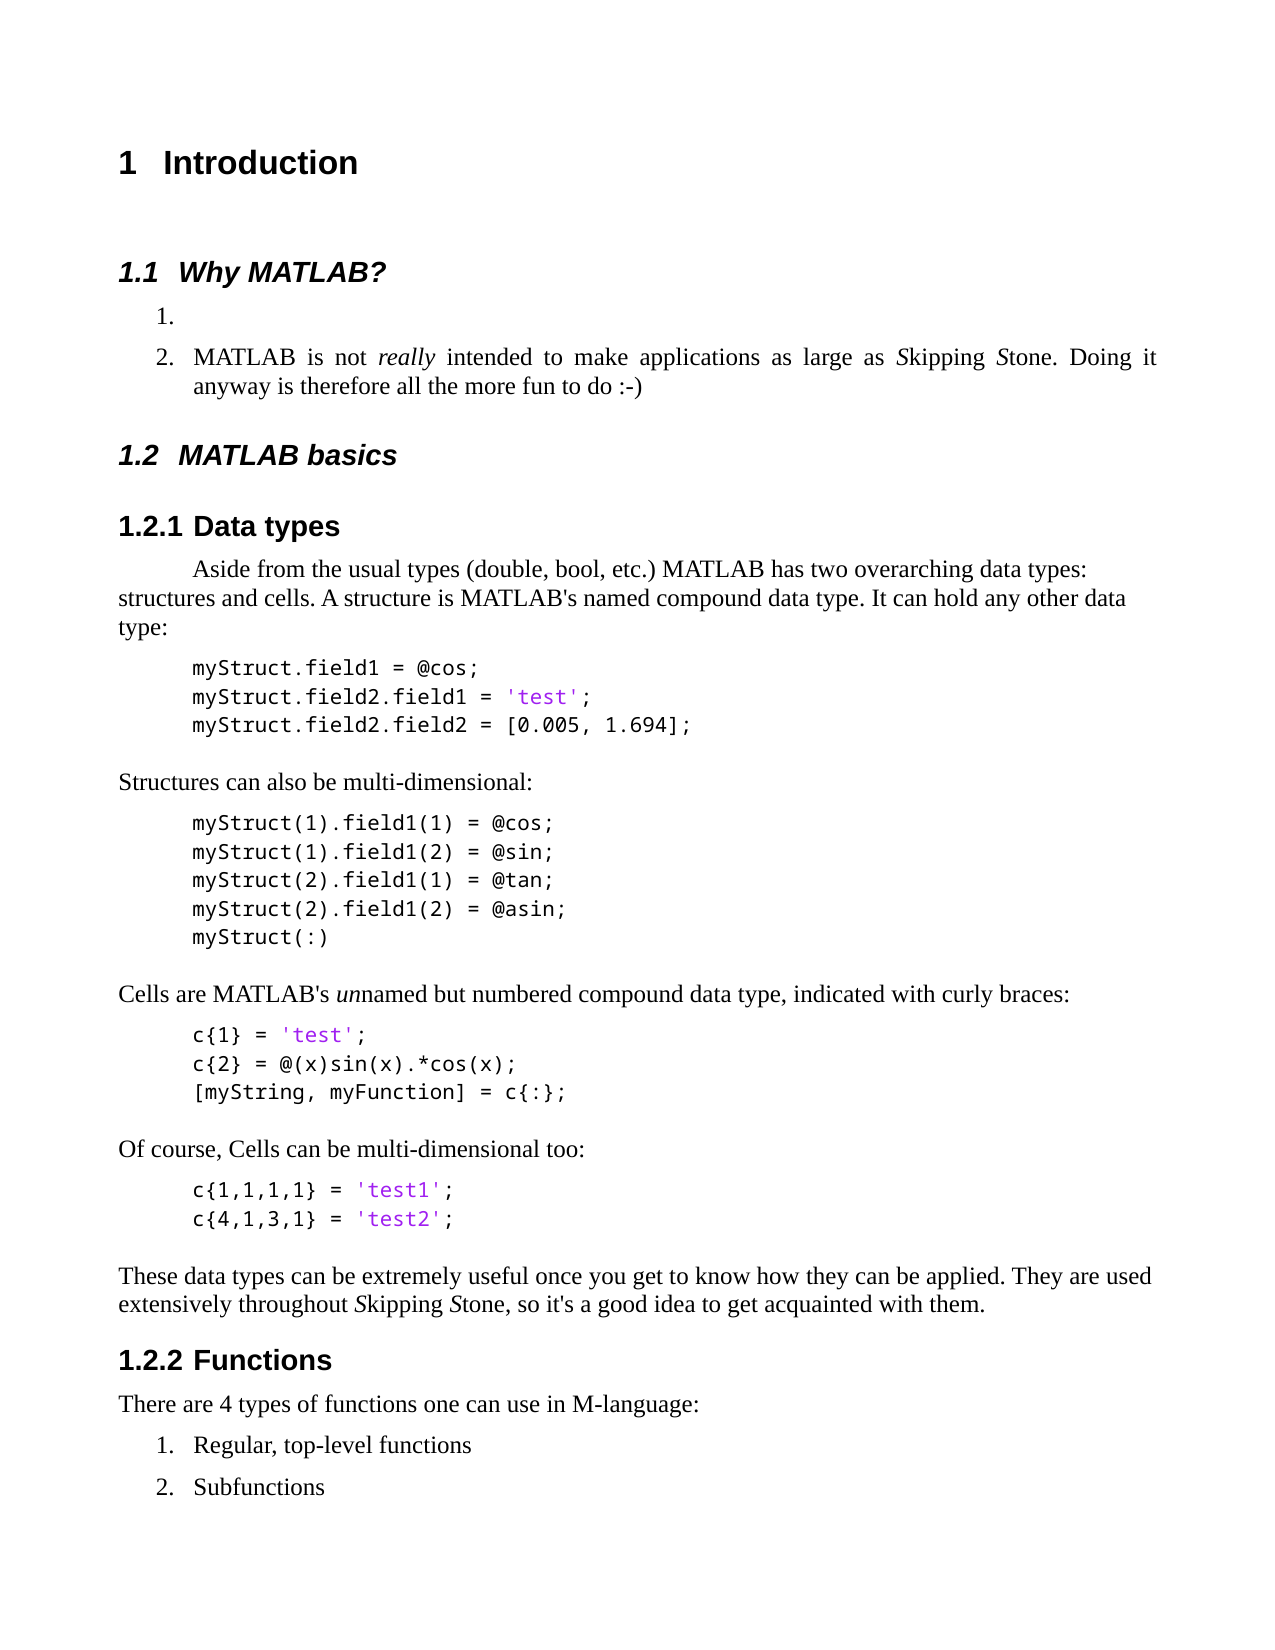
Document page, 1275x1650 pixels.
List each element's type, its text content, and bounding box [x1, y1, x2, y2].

text myStruct(:) [118, 922, 1157, 951]
text There are 4 types of functions one can use in M-language: [118, 1389, 1157, 1418]
subtitle Functions [118, 1343, 1157, 1377]
text myStruct(1).field1(2) = @sin; [118, 837, 1157, 865]
text myStruct.field2.field1 = 'test'; [118, 682, 1157, 710]
text Structures can also be multi-dimensional: [118, 767, 1157, 796]
text myStruct(2).field1(2) = @asin; [118, 894, 1157, 922]
list MATLAB is not really intended to make applications as large as Skipping Stone. Doing it anyway is therefore all the more fun to do :-) [156, 342, 1157, 400]
text c{2} = @(x)sin(x).*cos(x); [118, 1049, 1157, 1077]
text c{4,1,3,1} = 'test2'; [118, 1204, 1157, 1232]
text myStruct.field1 = @cos; [118, 653, 1157, 682]
text These data types can be extremely useful once you get to know how they can be applied. They are used extensively throughout Skipping Stone, so it's a good idea to get acquainted with them. [118, 1261, 1157, 1318]
text Aside from the usual types (double, bool, etc.) MATLAB has two overarching data types: structures and cells. A structure is MATLAB's named compound data type. It can hold any other data type: [118, 554, 1157, 641]
list Regular, top-level functions [156, 1431, 1157, 1459]
text [myString, myFunction] = c{:}; [118, 1077, 1157, 1106]
subtitle Data types [118, 508, 1157, 542]
subtitle Introduction [118, 143, 1157, 182]
subtitle MATLAB basics [118, 437, 1157, 471]
text myStruct(2).field1(1) = @tan; [118, 865, 1157, 894]
subtitle Why MATLAB? [118, 255, 1157, 289]
text c{1,1,1,1} = 'test1'; [118, 1176, 1157, 1204]
text Of course, Cells can be multi-dimensional too: [118, 1134, 1157, 1163]
text Cells are MATLAB's unnamed but numbered compound data type, indicated with curly braces: [118, 979, 1157, 1008]
list Subfunctions [156, 1472, 1157, 1501]
text c{1} = 'test'; [118, 1021, 1157, 1049]
text myStruct(1).field1(1) = @cos; [118, 808, 1157, 837]
text myStruct.field2.field2 = [0.005, 1.694]; [118, 710, 1157, 739]
